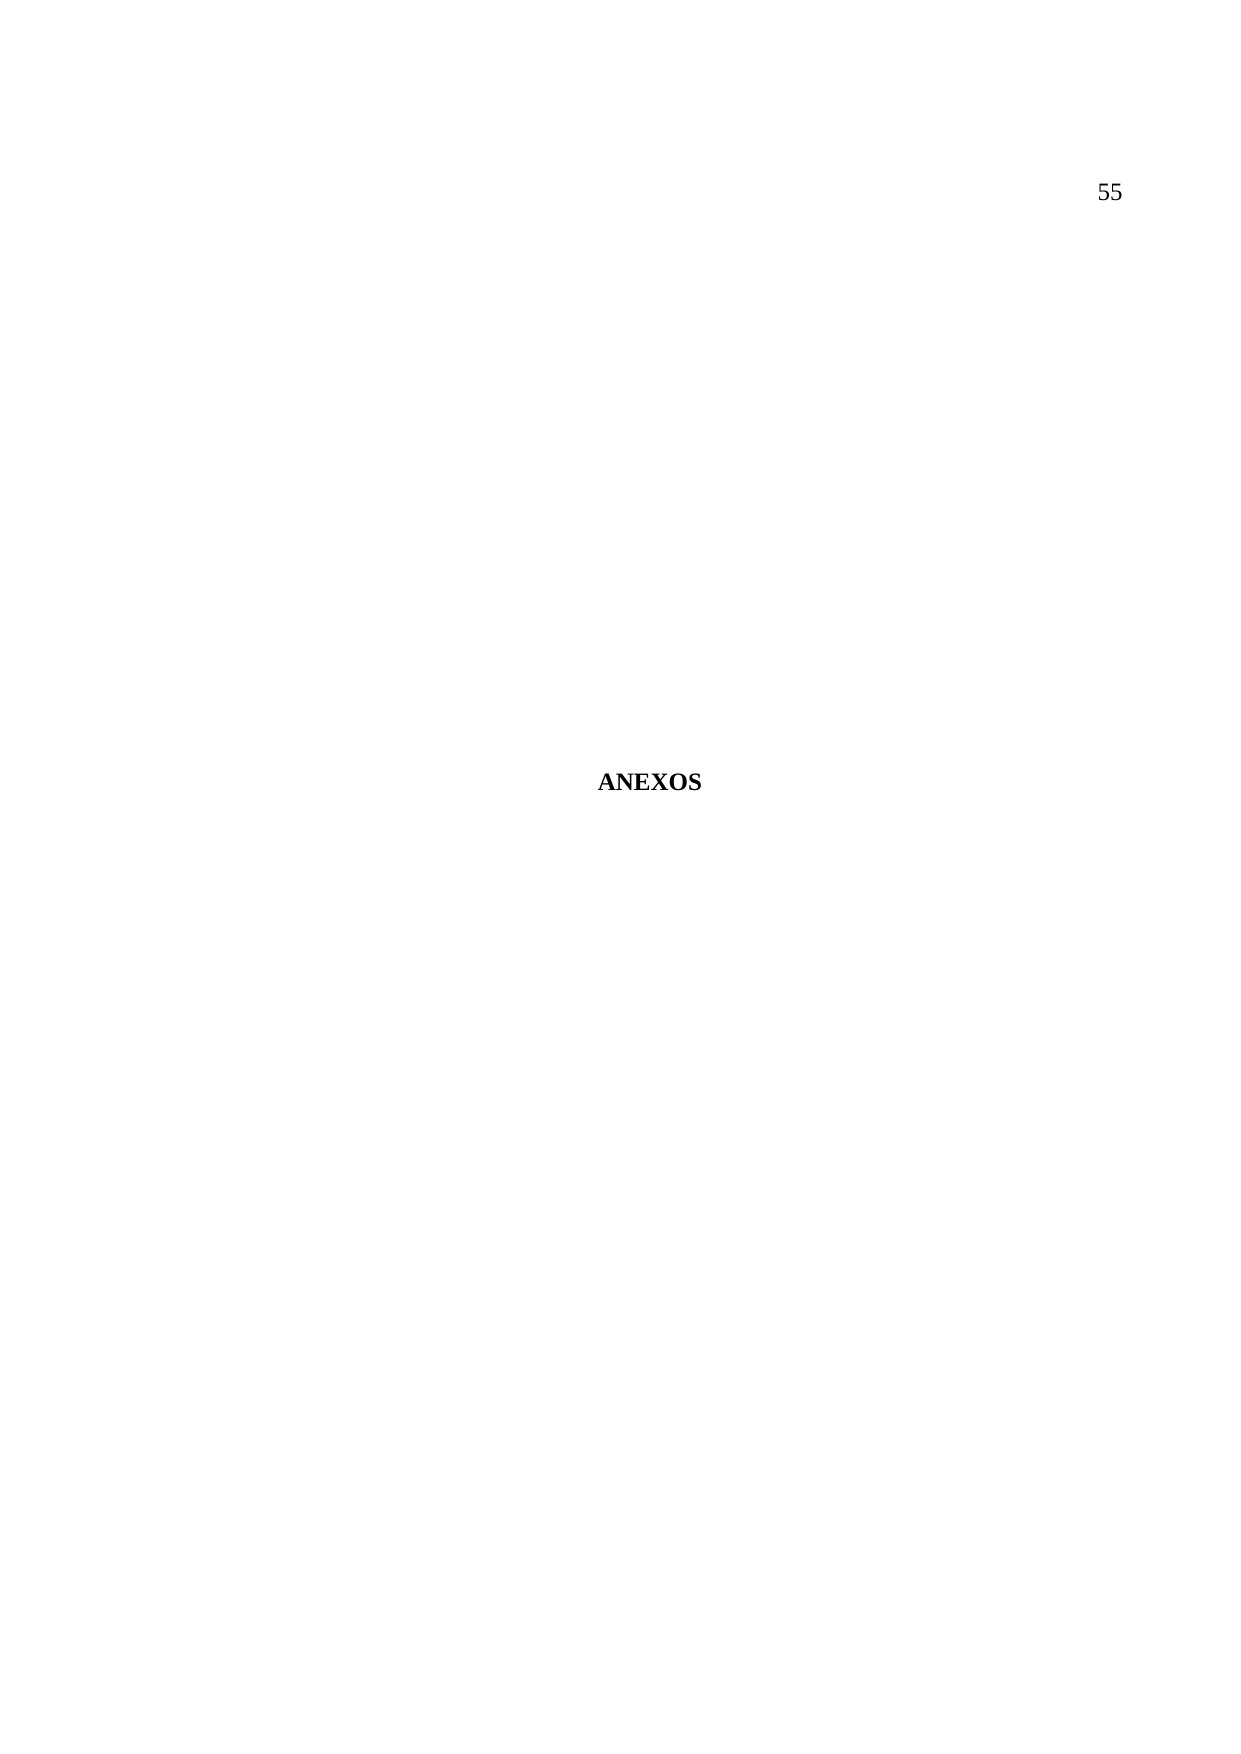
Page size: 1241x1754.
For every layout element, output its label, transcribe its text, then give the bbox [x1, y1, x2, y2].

text ANEXOS [177, 767, 1122, 796]
